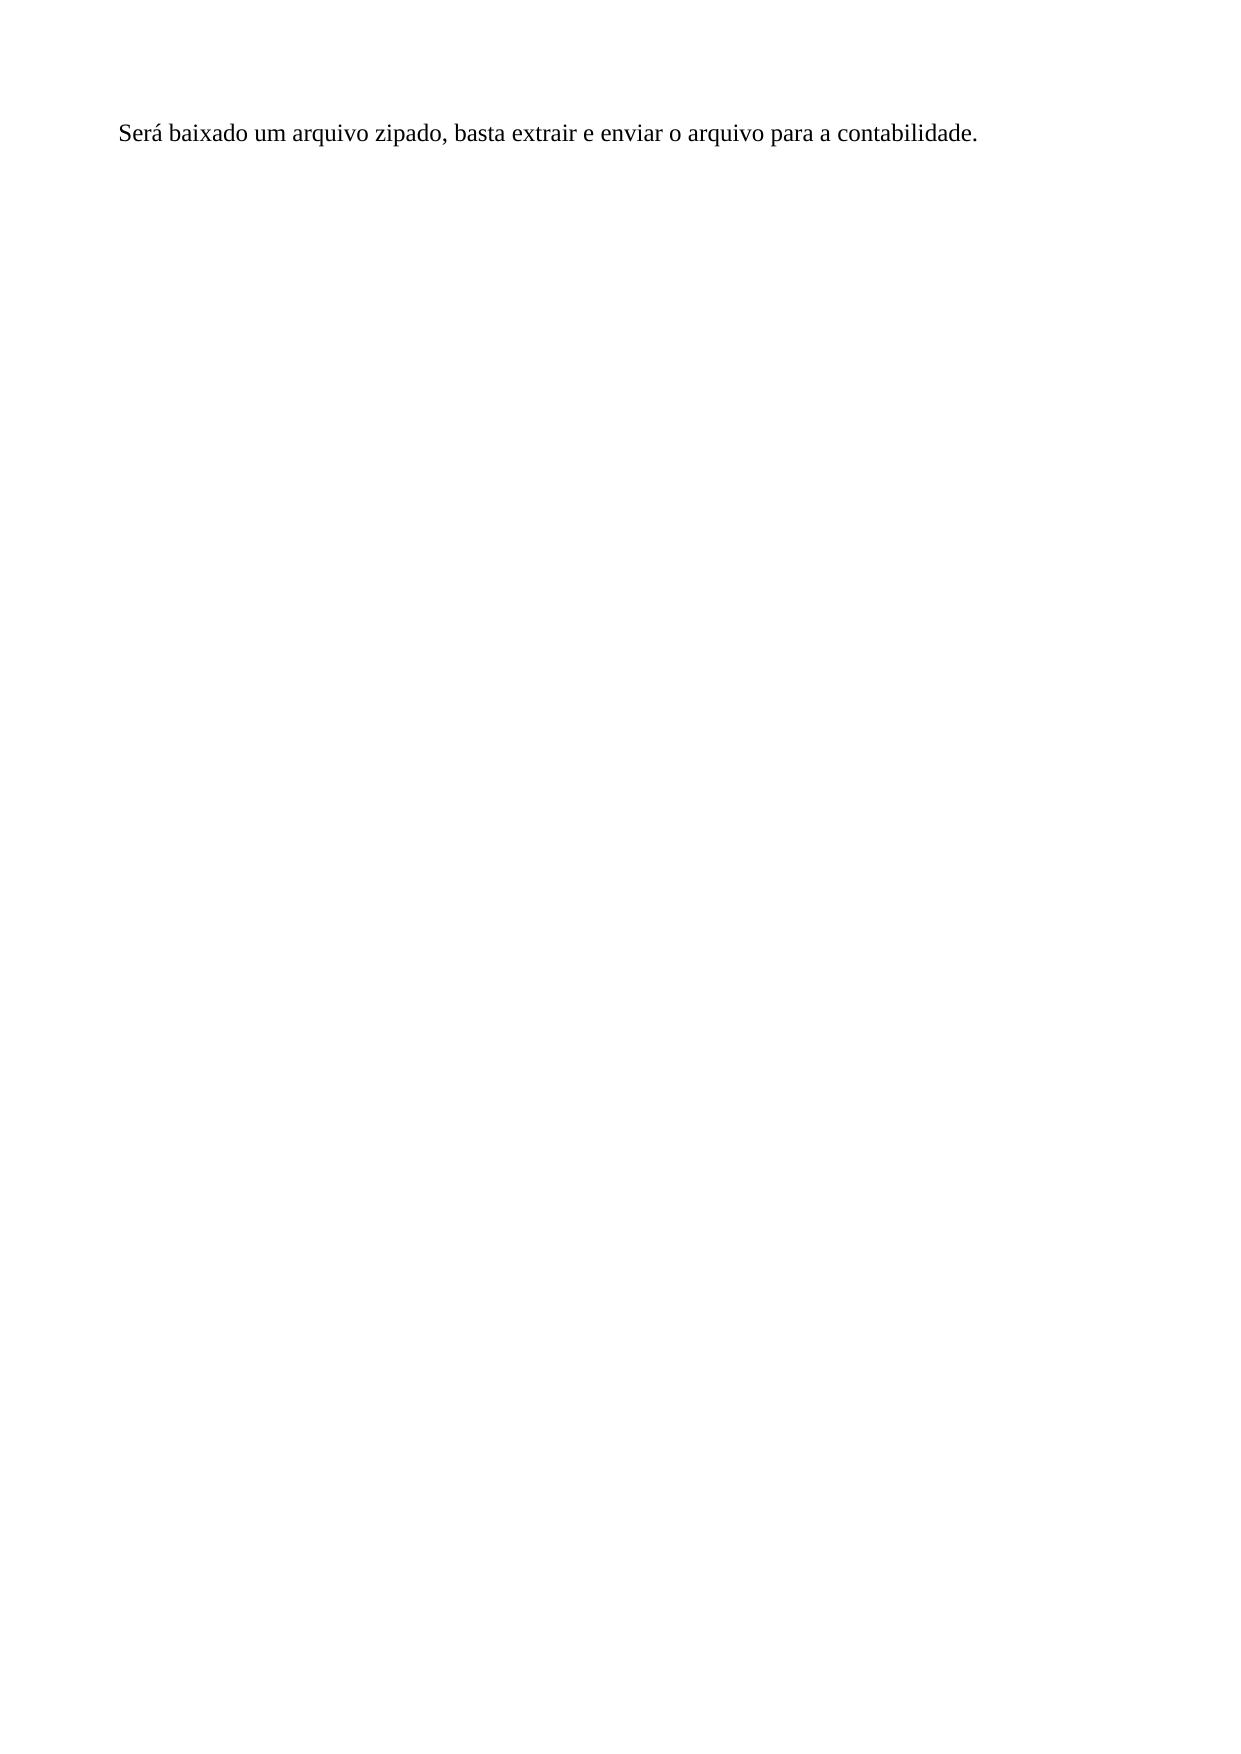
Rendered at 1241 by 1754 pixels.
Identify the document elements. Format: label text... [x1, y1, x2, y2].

text Será baixado um arquivo zipado, basta extrair e enviar o arquivo para a contabilidade. [118, 118, 1122, 147]
